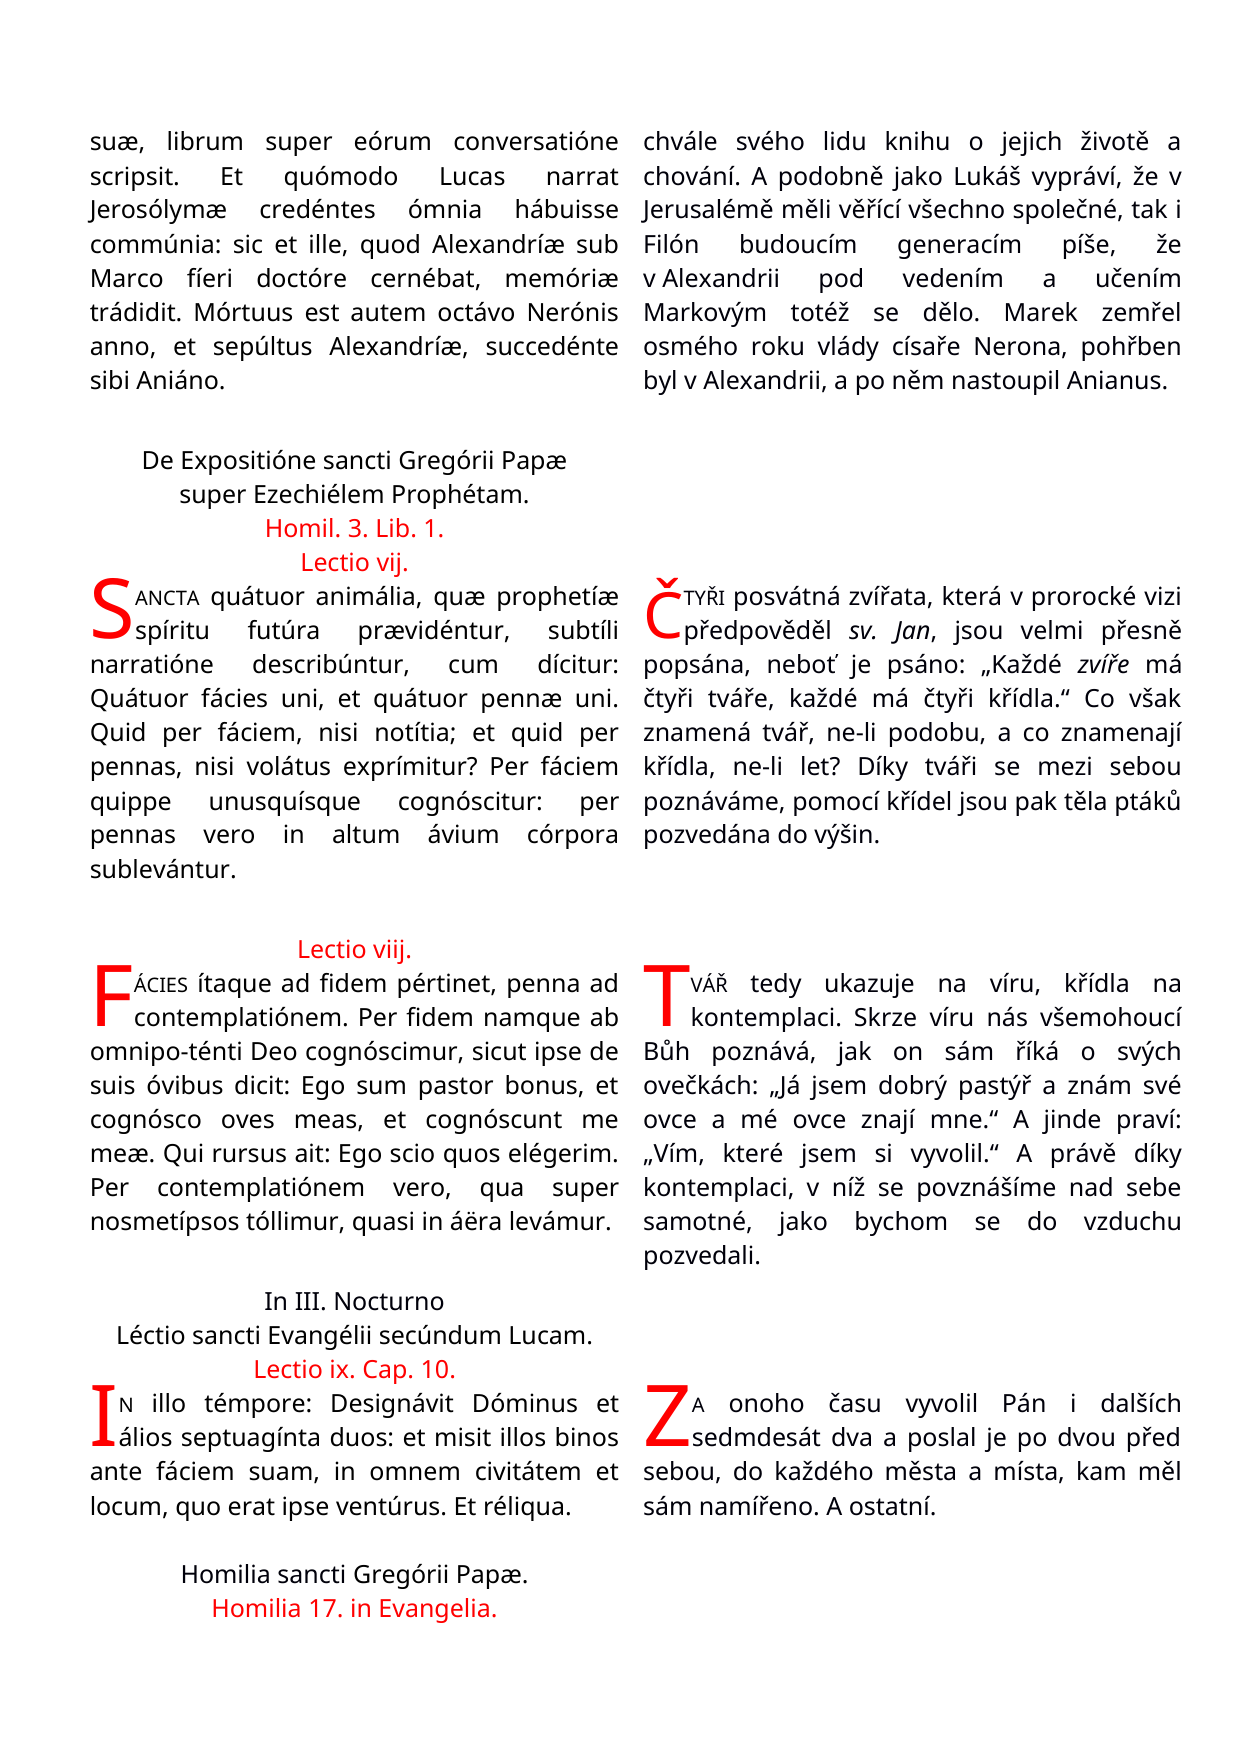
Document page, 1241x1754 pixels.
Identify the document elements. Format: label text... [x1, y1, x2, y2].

table_cell Za onoho času vyvolil Pán i dalších sedmdesát dva a poslal je po dvou před sebou, do každého města a místa, kam měl sám namířeno. A ostatní. Náš Pán a Spasitel nás, nejdražší bratři, někdy nabádá slovy, jindy však skutky. Totiž samotné jeho skutky jsou vlastně přikázání, neboť když něco mlčky učinil, dal i nám tím najevo, co máme dělat. Hle, poslal své učedníky po dvou, aby kázali, neboť dvě jsou přikázání lásky: totiž láska k Bohu a láska k bližnímu. A mezi méně než dvěma není možné mít lásku. [631, 1278, 1194, 1630]
table_cell In III. Nocturno Léctio sancti Evangélii secúndum Lucam. Lectio ix. Cap. 10. In illo témpore: Designávit Dóminus et álios septuagínta duos: et misit illos binos ante fáciem suam, in omnem civitátem et locum, quo erat ipse ventúrus. Et réliqua. Homilia sancti Gregórii Papæ. Homilia 17. in Evangelia. Dóminus et Salvátor noster, fratres charíssimi, aliquándo nos sermónibus, aliquándo vero opéribus ádmonet. Ipsa étenim facta ejus præcépta sunt: quia dum áliquid tácitus facit, quid ágere debeámus innotéscit. Ecce enim binos in prædicatiónem discípulos mittit: quia duo sunt præcépta charitátis, Dei vidélicet amor, et próximi: et minus quam inter duos cháritas habéri non potest. [78, 1278, 631, 1630]
table_cell Lectio viij. Fácies ítaque ad fidem pértinet, penna ad contemplatiónem. Per fidem namque ab omnipo-ténti Deo cognóscimur, sicut ipse de suis óvibus dicit: Ego sum pastor bonus, et cognósco oves meas, et cognóscunt me meæ. Qui rursus ait: Ego scio quos elégerim. Per contemplatiónem vero, qua super nosmetípsos tóllimur, quasi in áëra levámur. [78, 925, 631, 1278]
table_cell Čtyři posvátná zvířata, která v prorocké vizi předpověděl sv. Jan, jsou velmi přesně popsána, neboť je psáno: „Každé zvíře má čtyři tváře, každé má čtyři křídla.“ Co však znamená tvář, ne-li podobu, a co znamenají křídla, ne-li let? Díky tváři se mezi sebou poznáváme, pomocí křídel jsou pak těla ptáků pozvedána do výšin. [631, 437, 1194, 925]
table_cell De Expositióne sancti Gregórii Papæ super Ezechiélem Prophétam. Homil. 3. Lib. 1. Lectio vij. Sancta quátuor animália, quæ prophetíæ spíritu futúra prævidéntur, subtíli narratióne describúntur, cum dícitur: Quátuor fácies uni, et quátuor pennæ uni. Quid per fáciem, nisi notítia; et quid per pennas, nisi volátus exprímitur? Per fáciem quippe unusquísque cognóscitur: per pennas vero in altum ávium córpora sublevántur. [78, 437, 631, 925]
table_cell chvále svého lidu knihu o jejich životě a chování. A podobně jako Lukáš vypráví, že v Jerusalémě měli věřící všechno společné, tak i Filón budoucím generacím píše, že v Alexandrii pod vedením a učením Markovým totéž se dělo. Marek zemřel osmého roku vlády císaře Nerona, pohřben byl v Alexandrii, a po něm nastoupil Anianus. [631, 118, 1194, 437]
table_cell Tvář tedy ukazuje na víru, křídla na kontemplaci. Skrze víru nás všemohoucí Bůh poznává, jak on sám říká o svých ovečkách: „Já jsem dobrý pastýř a znám své ovce a mé ovce znají mne.“ A jinde praví: „Vím, které jsem si vyvolil.“ A právě díky kontemplaci, v níž se povznášíme nad sebe samotné, jako bychom se do vzduchu pozvedali. [631, 925, 1194, 1278]
table_cell suæ, librum super eórum conversatióne scripsit. Et quómodo Lucas narrat Jerosólymæ credéntes ómnia hábuisse commúnia: sic et ille, quod Alexandríæ sub Marco fíeri doctóre cernébat, memóriæ trádidit. Mórtuus est autem octávo Nerónis anno, et sepúltus Alexandríæ, succedénte sibi Aniáno. [78, 118, 631, 437]
